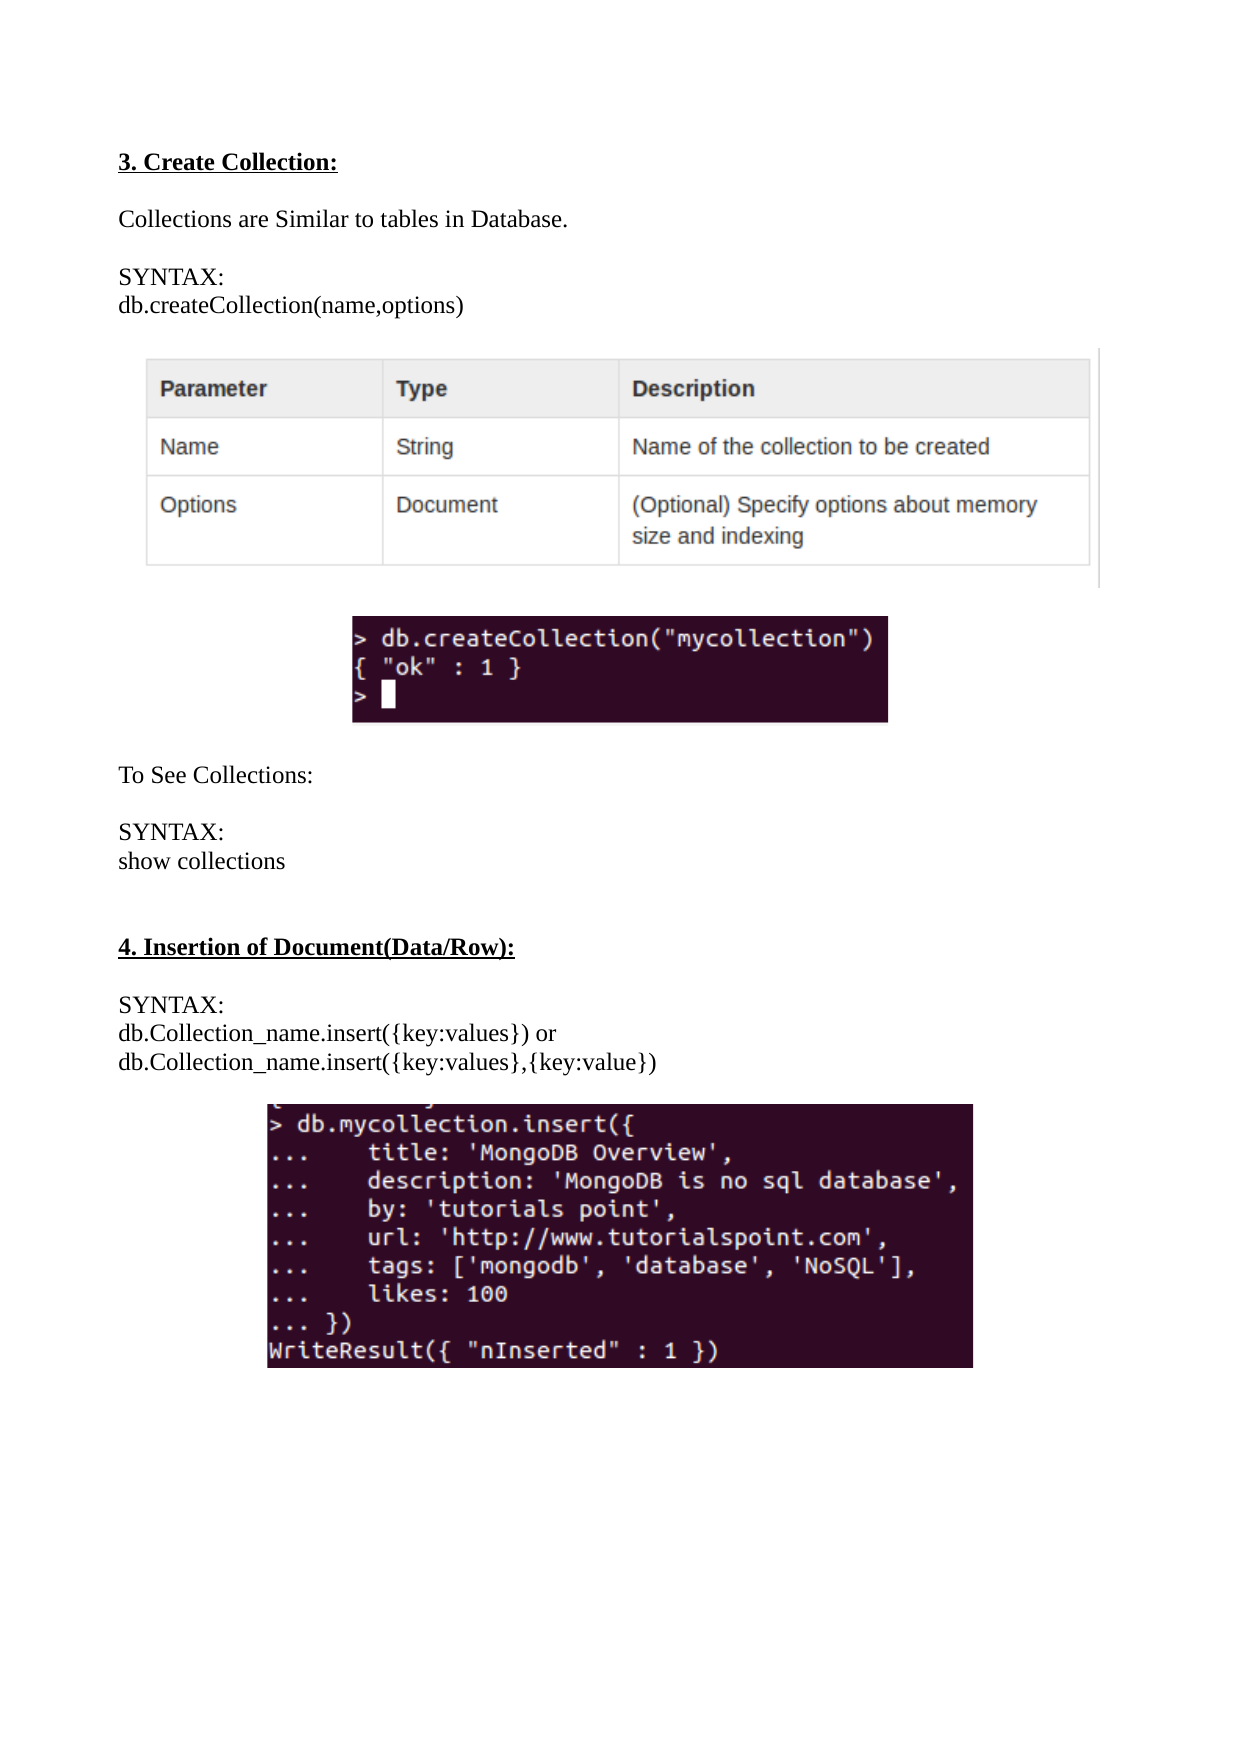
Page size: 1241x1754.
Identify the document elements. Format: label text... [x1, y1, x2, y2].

text SYNTAX: [118, 990, 1122, 1018]
text Collections are Similar to tables in Database. [118, 204, 1122, 233]
picture [140, 348, 1100, 588]
text 4. Insertion of Document(Data/Row): [118, 932, 1122, 961]
text db.Collection_name.insert({key:values},{key:value}) [118, 1047, 1122, 1076]
picture [267, 1104, 974, 1368]
text show collections [118, 846, 1122, 875]
text SYNTAX: [118, 262, 1122, 291]
text To See Collections: [118, 760, 1122, 788]
text db.Collection_name.insert({key:values}) or [118, 1018, 1122, 1047]
text 3. Create Collection: [118, 147, 1122, 176]
picture [352, 616, 889, 726]
text SYNTAX: [118, 817, 1122, 846]
text db.createCollection(name,options) [118, 291, 1122, 319]
